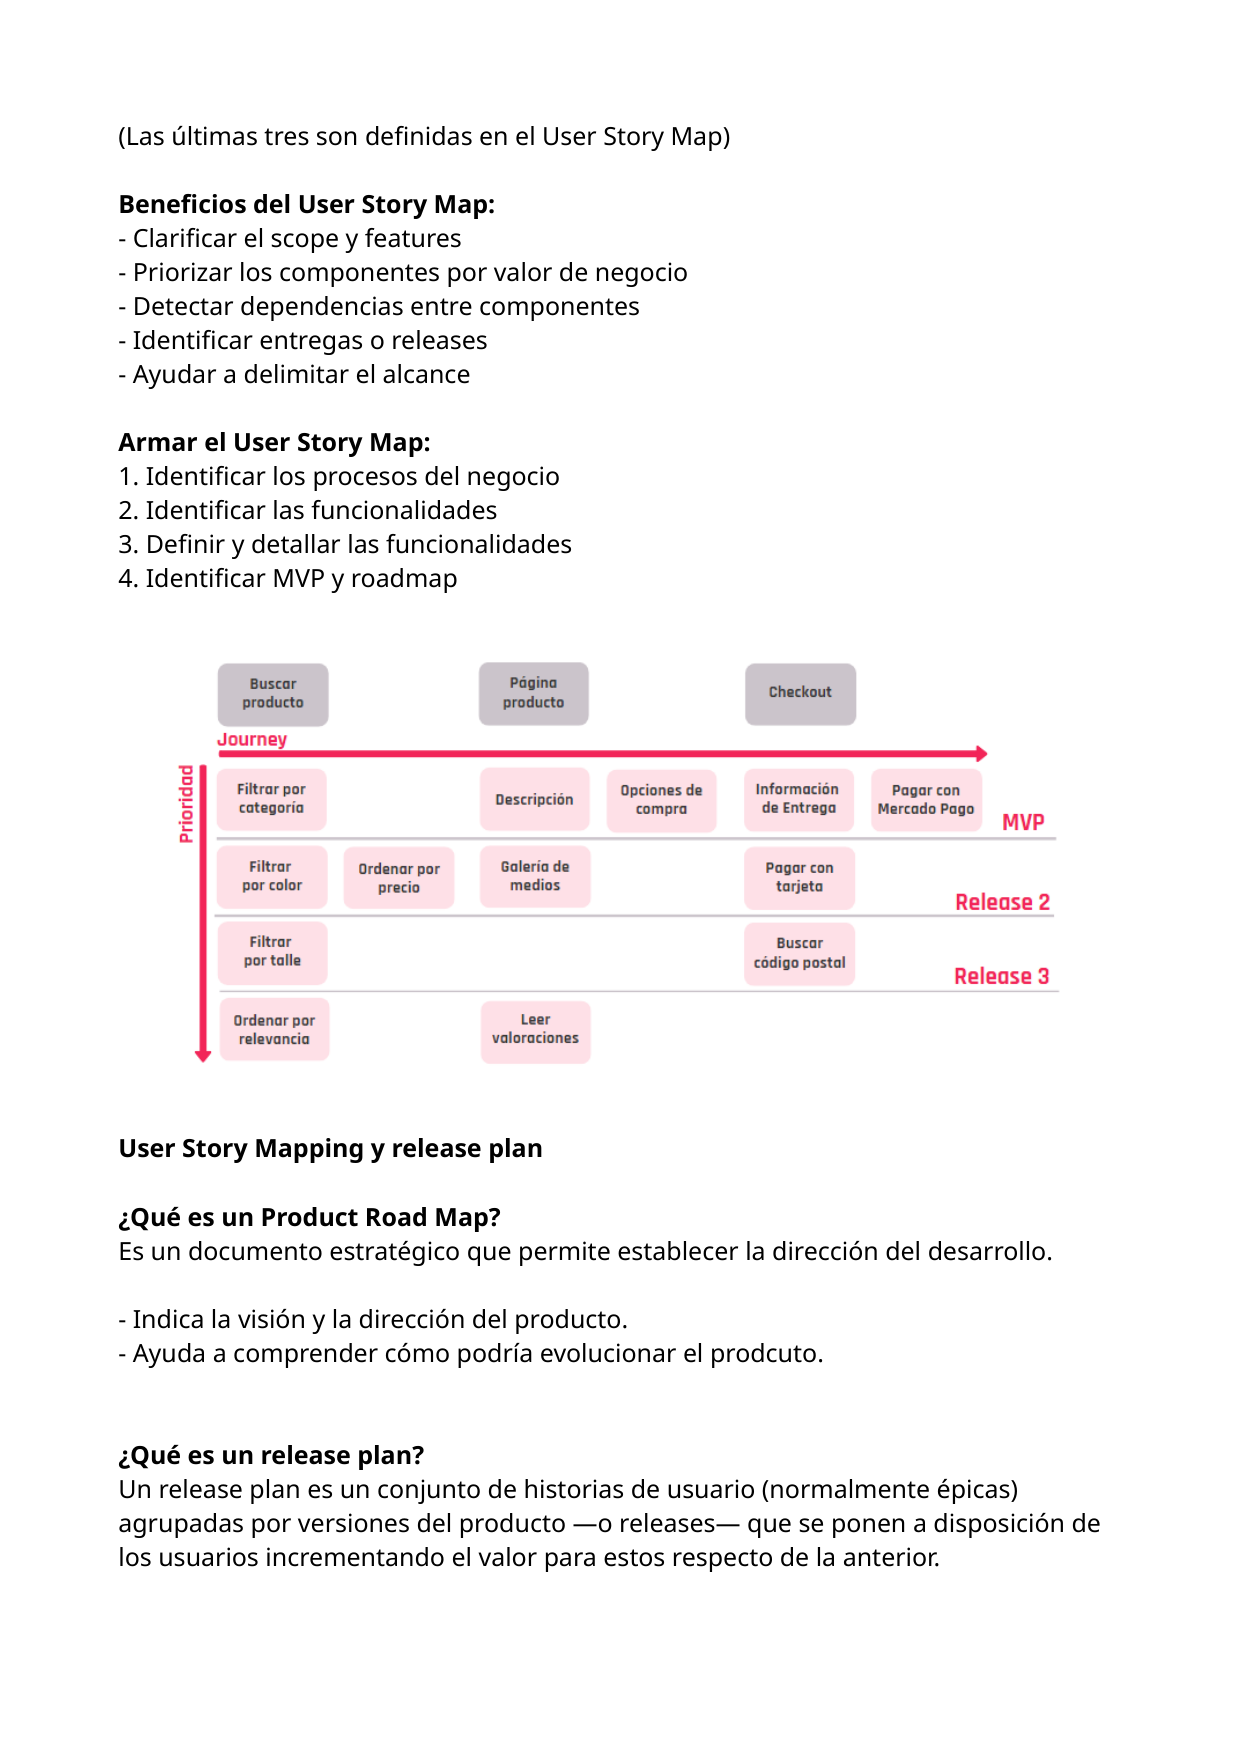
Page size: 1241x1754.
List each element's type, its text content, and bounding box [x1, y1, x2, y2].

text 4. Identificar MVP y roadmap [118, 561, 1122, 595]
text 1. Identificar los procesos del negocio [118, 459, 1122, 493]
text 2. Identificar las funcionalidades [118, 493, 1122, 527]
text Un release plan es un conjunto de historias de usuario (normalmente épicas) agrupadas por versiones del producto —o releases— que se ponen a disposición de los usuarios incrementando el valor para estos respecto de la anterior. [118, 1472, 1122, 1574]
text - Priorizar los componentes por valor de negocio [118, 254, 1122, 288]
text - Identificar entregas o releases [118, 322, 1122, 357]
text Beneficios del User Story Map: [118, 186, 1122, 220]
text - Clarificar el scope y features [118, 220, 1122, 254]
picture [173, 652, 1068, 1072]
text 3. Definir y detallar las funcionalidades [118, 527, 1122, 561]
text User Story Mapping y release plan [118, 629, 1122, 1165]
text (Las últimas tres son definidas en el User Story Map) [118, 118, 1122, 152]
text - Ayuda a comprender cómo podría evolucionar el prodcuto. [118, 1336, 1122, 1369]
text ¿Qué es un release plan? [118, 1438, 1122, 1472]
text Armar el User Story Map: [118, 425, 1122, 459]
text - Indica la visión y la dirección del producto. [118, 1301, 1122, 1336]
text ¿Qué es un Product Road Map? [118, 1199, 1122, 1233]
text Es un documento estratégico que permite establecer la dirección del desarrollo. [118, 1233, 1122, 1267]
text - Detectar dependencias entre componentes [118, 288, 1122, 322]
text - Ayudar a delimitar el alcance [118, 357, 1122, 391]
